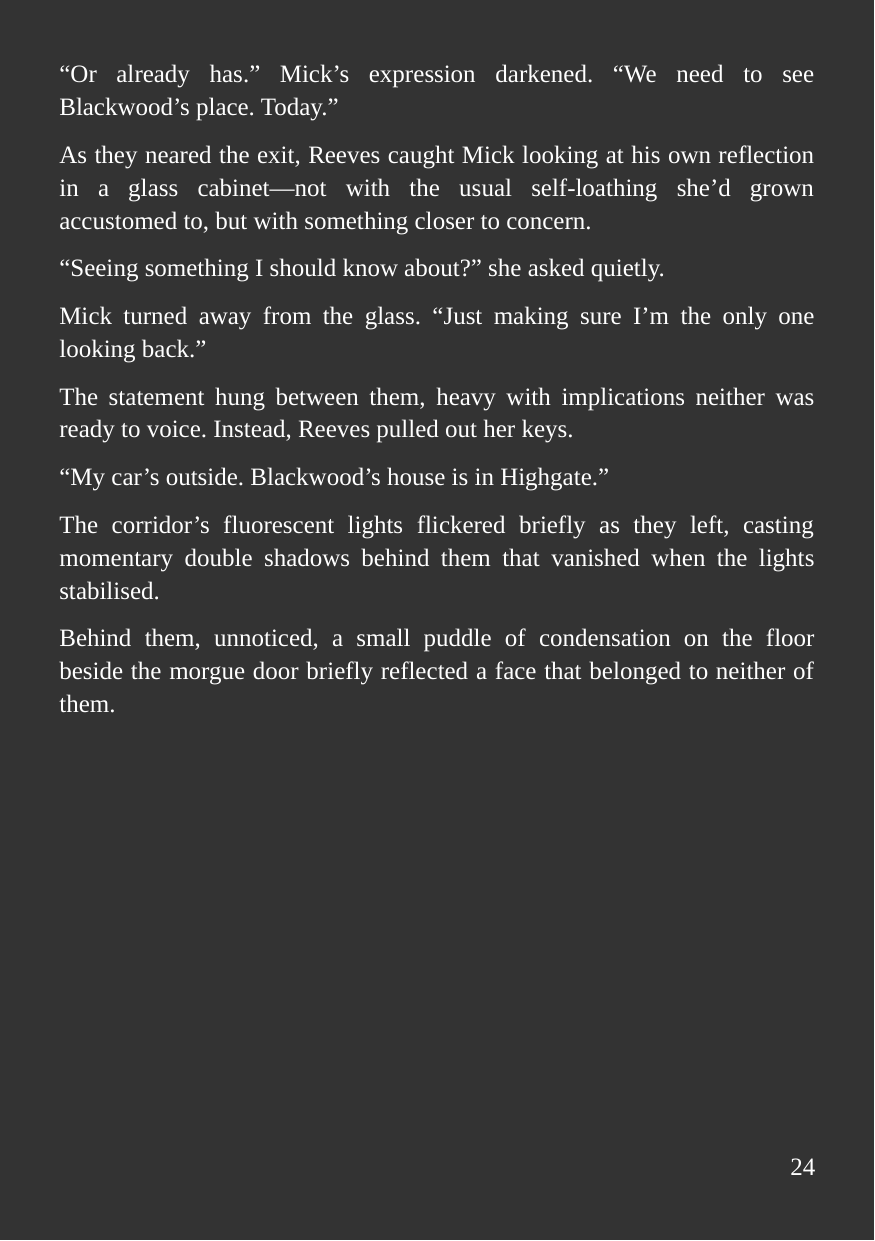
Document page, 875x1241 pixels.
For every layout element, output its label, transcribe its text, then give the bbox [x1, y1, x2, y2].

text The statement hung between them, heavy with implications neither was ready to voice. Instead, Reeves pulled out her keys. [59, 382, 815, 443]
text “My car’s outside. Blackwood’s house is in Highgate.” [59, 462, 815, 491]
text The corridor’s fluorescent lights flickered briefly as they left, casting momentary double shadows behind them that vanished when the lights stabilised. [59, 510, 815, 604]
text As they neared the exit, Reeves caught Mick looking at his own reflection in a glass cabinet—not with the usual self-loathing she’d grown accustomed to, but with something closer to concern. [59, 140, 815, 234]
text Mick turned away from the glass. “Just making sure I’m the only one looking back.” [59, 301, 815, 363]
text Behind them, unnoticed, a small puddle of condensation on the floor beside the morgue door briefly reflected a face that belonged to neither of them. [59, 623, 815, 718]
text “Seeing something I should know about?” she asked quietly. [59, 253, 815, 282]
text “Or already has.” Mick’s expression darkened. “We need to see Blackwood’s place. Today.” [59, 59, 815, 121]
